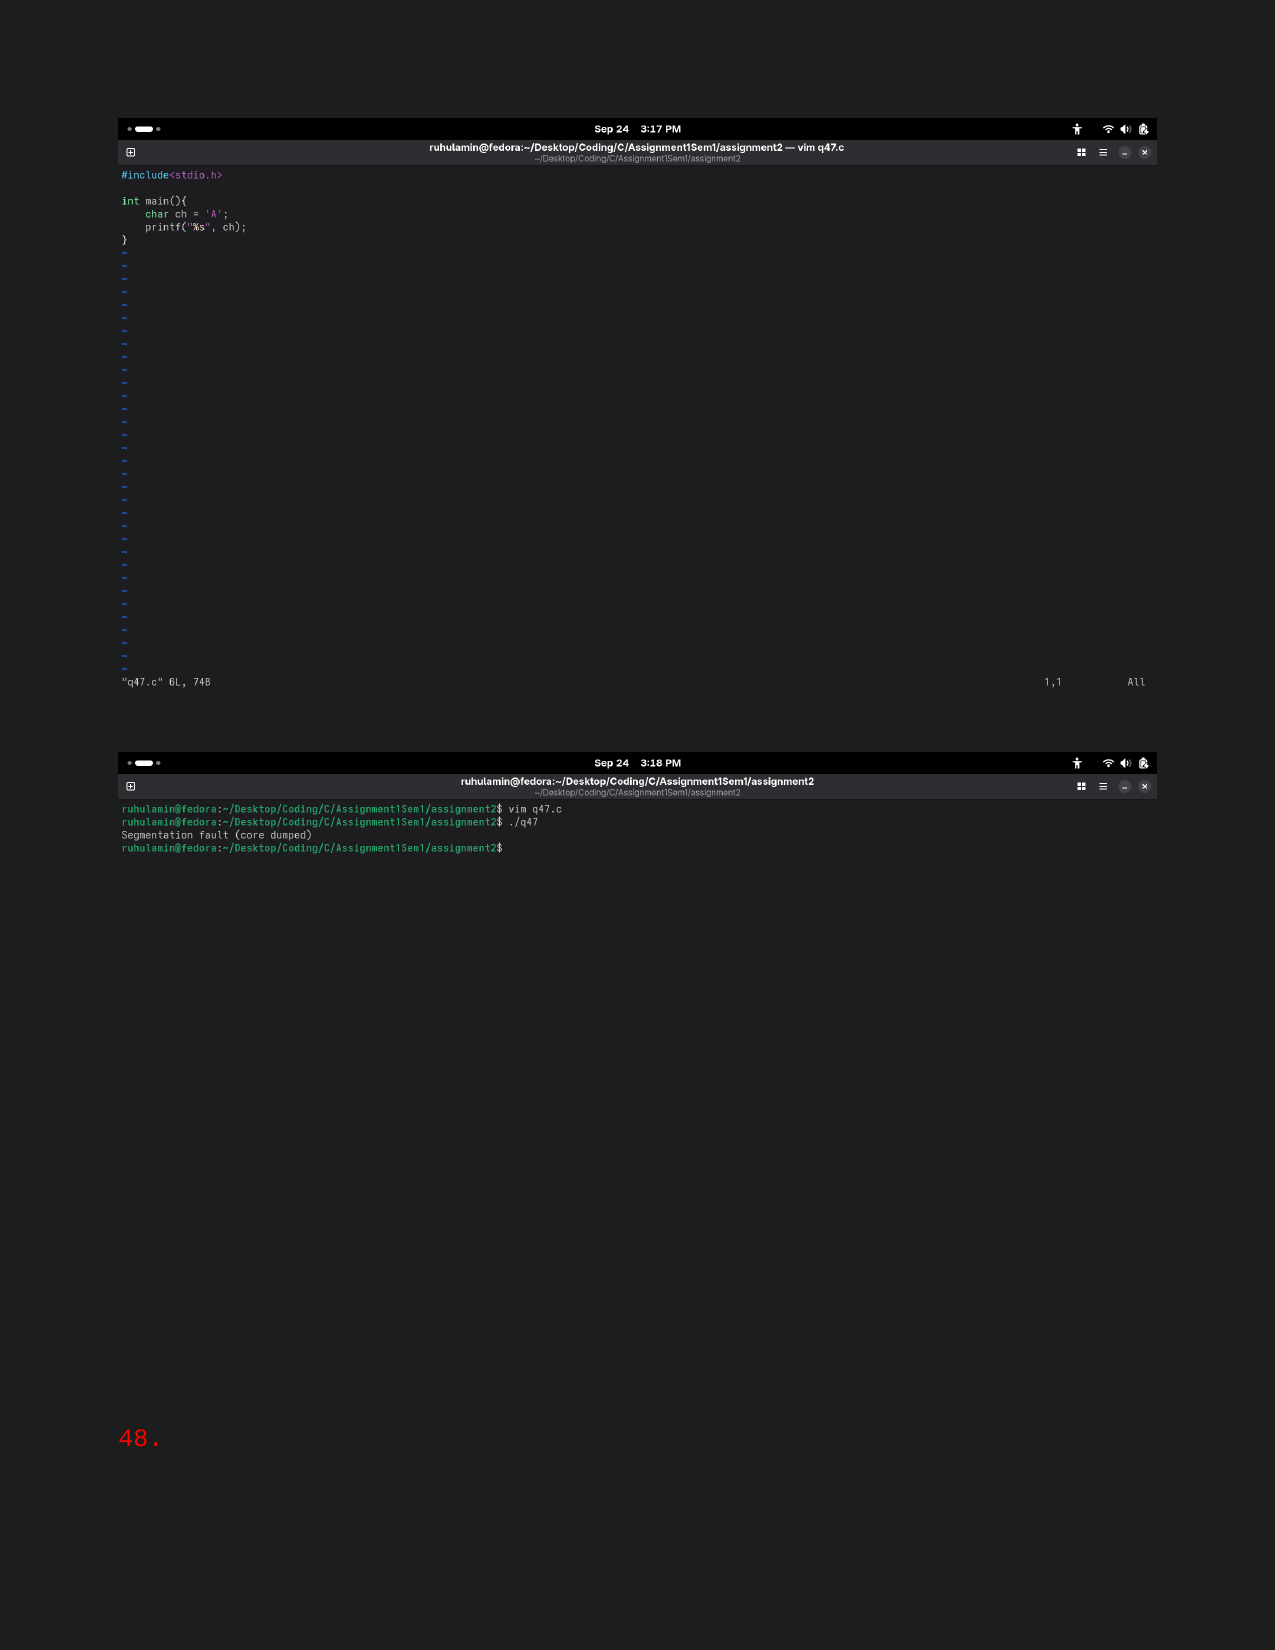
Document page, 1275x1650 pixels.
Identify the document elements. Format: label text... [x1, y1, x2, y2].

picture [118, 118, 1157, 703]
picture [118, 752, 1157, 1337]
text 48. [118, 1425, 1157, 1454]
